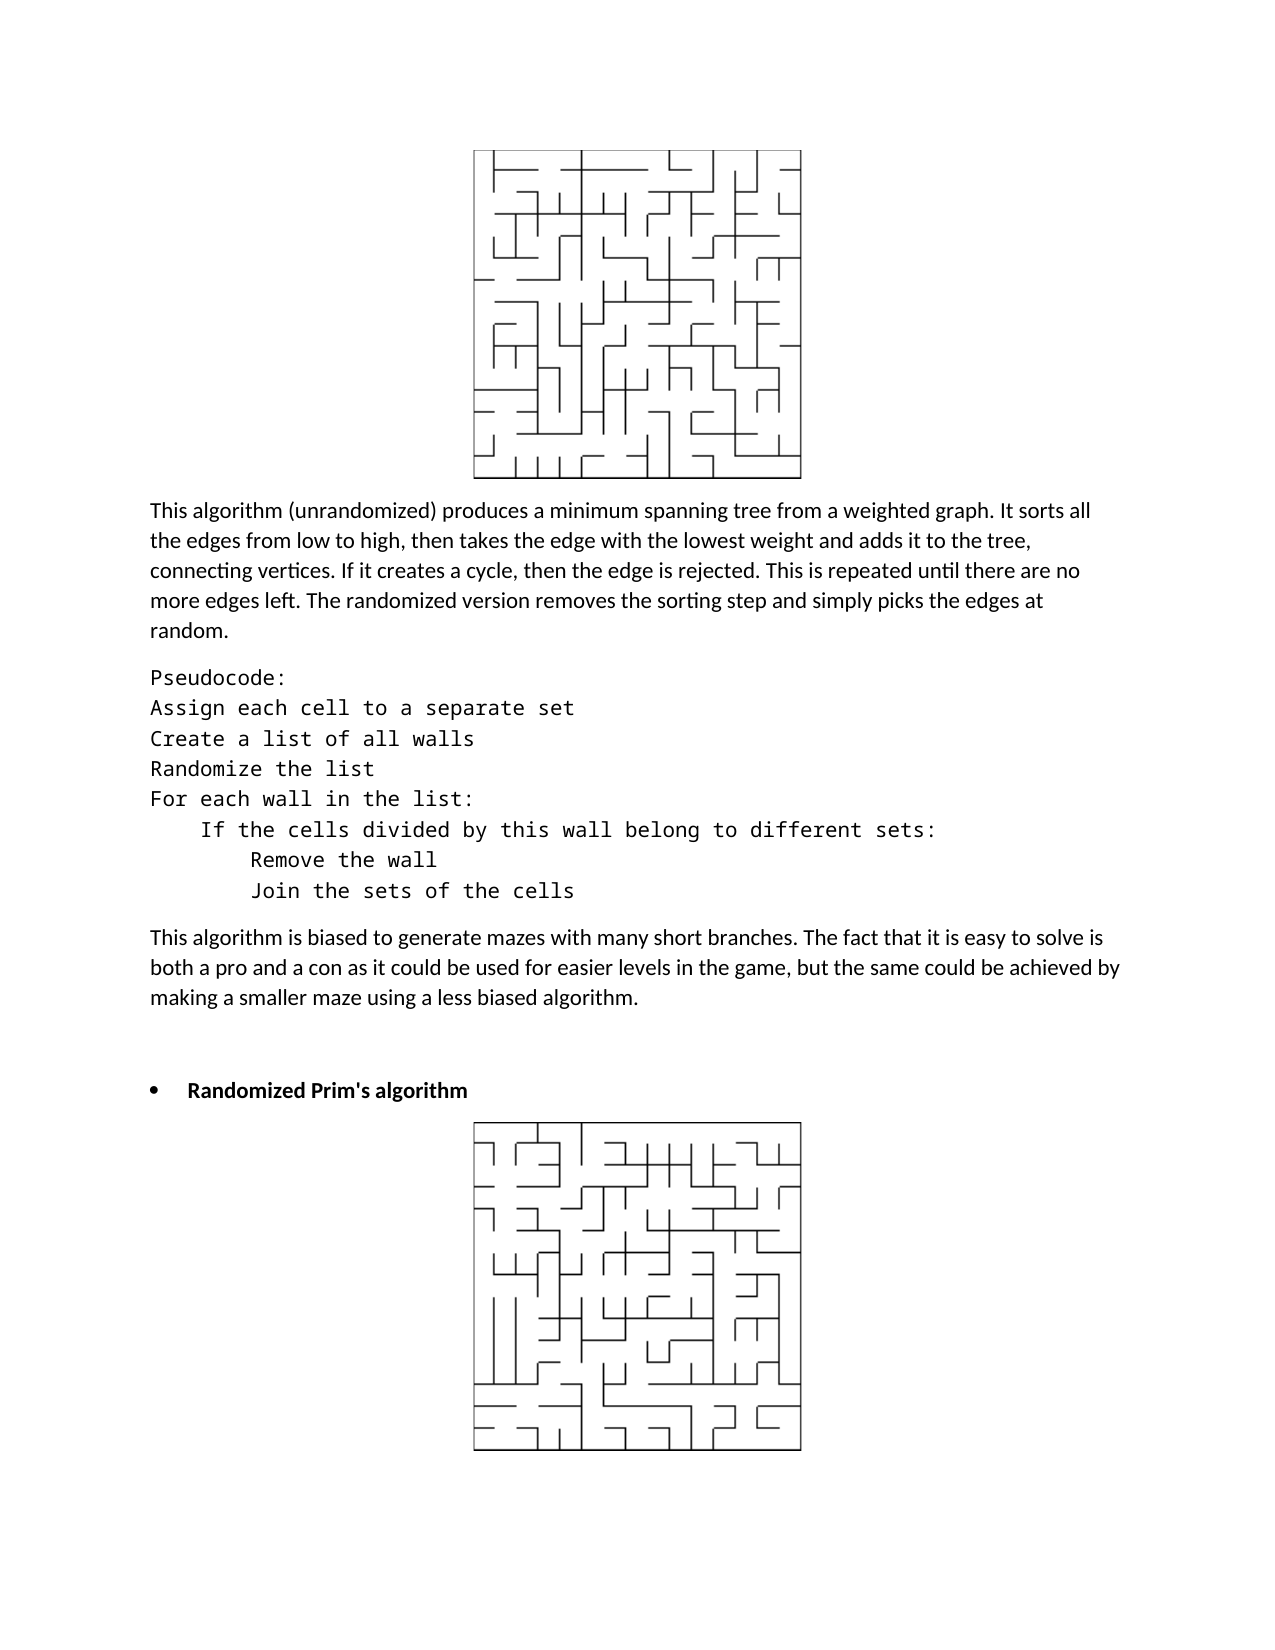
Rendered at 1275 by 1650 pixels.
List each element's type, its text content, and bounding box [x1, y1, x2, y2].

picture [473, 1122, 802, 1451]
list Randomized Prim's algorithm [150, 1076, 1125, 1104]
text This algorithm (unrandomized) produces a minimum spanning tree from a weighted graph. It sorts all the edges from low to high, then takes the edge with the lowest weight and adds it to the tree, connecting vertices. If it creates a cycle, then the edge is rejected. This is repeated until there are no more edges left. The randomized version removes the sorting step and simply picks the edges at random. [150, 497, 1125, 644]
text This algorithm is biased to generate mazes with many short branches. The fact that it is easy to solve is both a pro and a con as it could be used for easier levels in the game, but the same could be achieved by making a smaller maze using a less biased algorithm. [150, 923, 1125, 1011]
text Pseudocode: Assign each cell to a separate set Create a list of all walls Randomize the list For each wall in the list: If the cells divided by this wall belong to different sets: Remove the wall Join the sets of the cells [150, 663, 1125, 904]
picture [473, 150, 802, 479]
